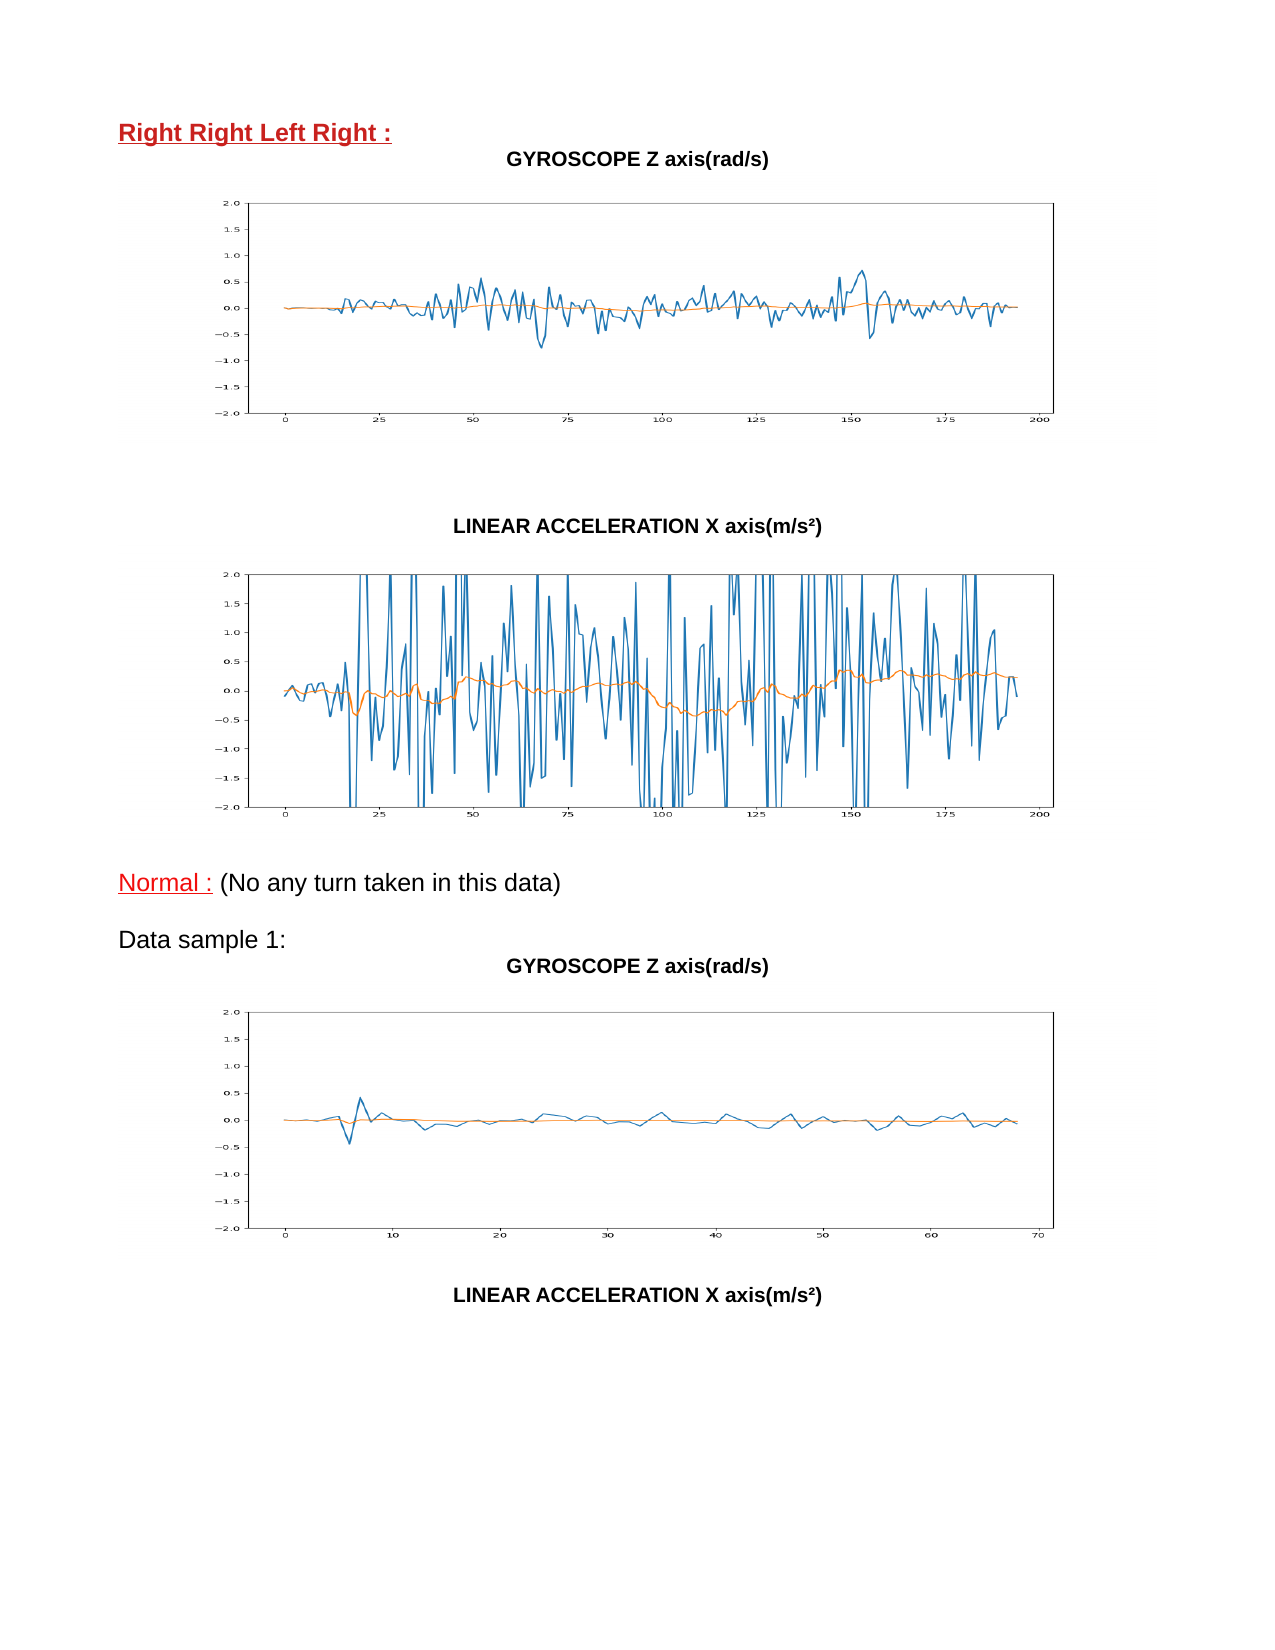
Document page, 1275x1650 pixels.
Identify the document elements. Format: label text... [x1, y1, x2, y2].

text LINEAR ACCELERATION X axis(m/s²) [118, 514, 1157, 538]
text Normal : (No any turn taken in this data) [118, 868, 1157, 897]
picture [118, 538, 1157, 840]
text Data sample 1: [118, 926, 1157, 954]
text GYROSCOPE Z axis(rad/s) [118, 954, 1157, 978]
text Right Right Left Right : [118, 118, 1157, 147]
text LINEAR ACCELERATION X axis(m/s²) [118, 1282, 1157, 1306]
picture [118, 170, 1157, 443]
picture [118, 978, 1157, 1259]
text GYROSCOPE Z axis(rad/s) [118, 147, 1157, 170]
